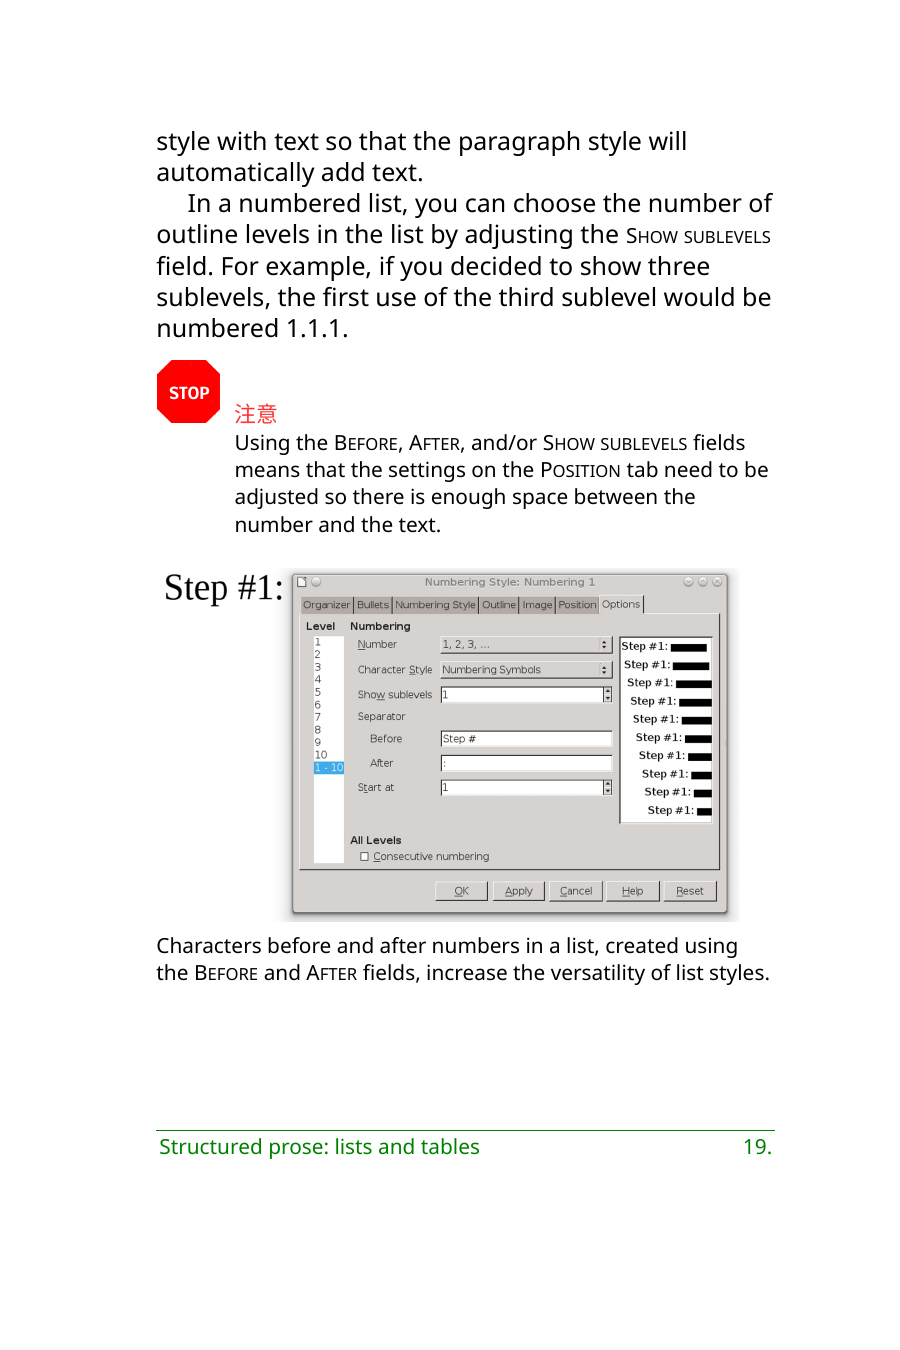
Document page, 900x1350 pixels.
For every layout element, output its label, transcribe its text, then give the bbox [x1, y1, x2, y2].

text In a numbered list, you can choose the number of outline levels in the list by adjusting the Show sublevels field. For example, if you decided to show three sublevels, the first use of the third sublevel would be numbered 1.1.1. [156, 187, 775, 344]
picture [157, 360, 220, 423]
picture [156, 568, 740, 922]
table_cell Characters before and after numbers in a list, created using the Before and After fields, increase the versatility of list styles. [156, 924, 775, 986]
text style with text so that the paragraph style will automatically add text. [156, 125, 775, 187]
text Using the Before, After, and/or Show sublevels fields means that the settings on the Position tab need to be adjusted so there is enough space between the number and the text. [234, 429, 775, 537]
table_header [156, 569, 775, 924]
list 注意 [156, 359, 775, 429]
